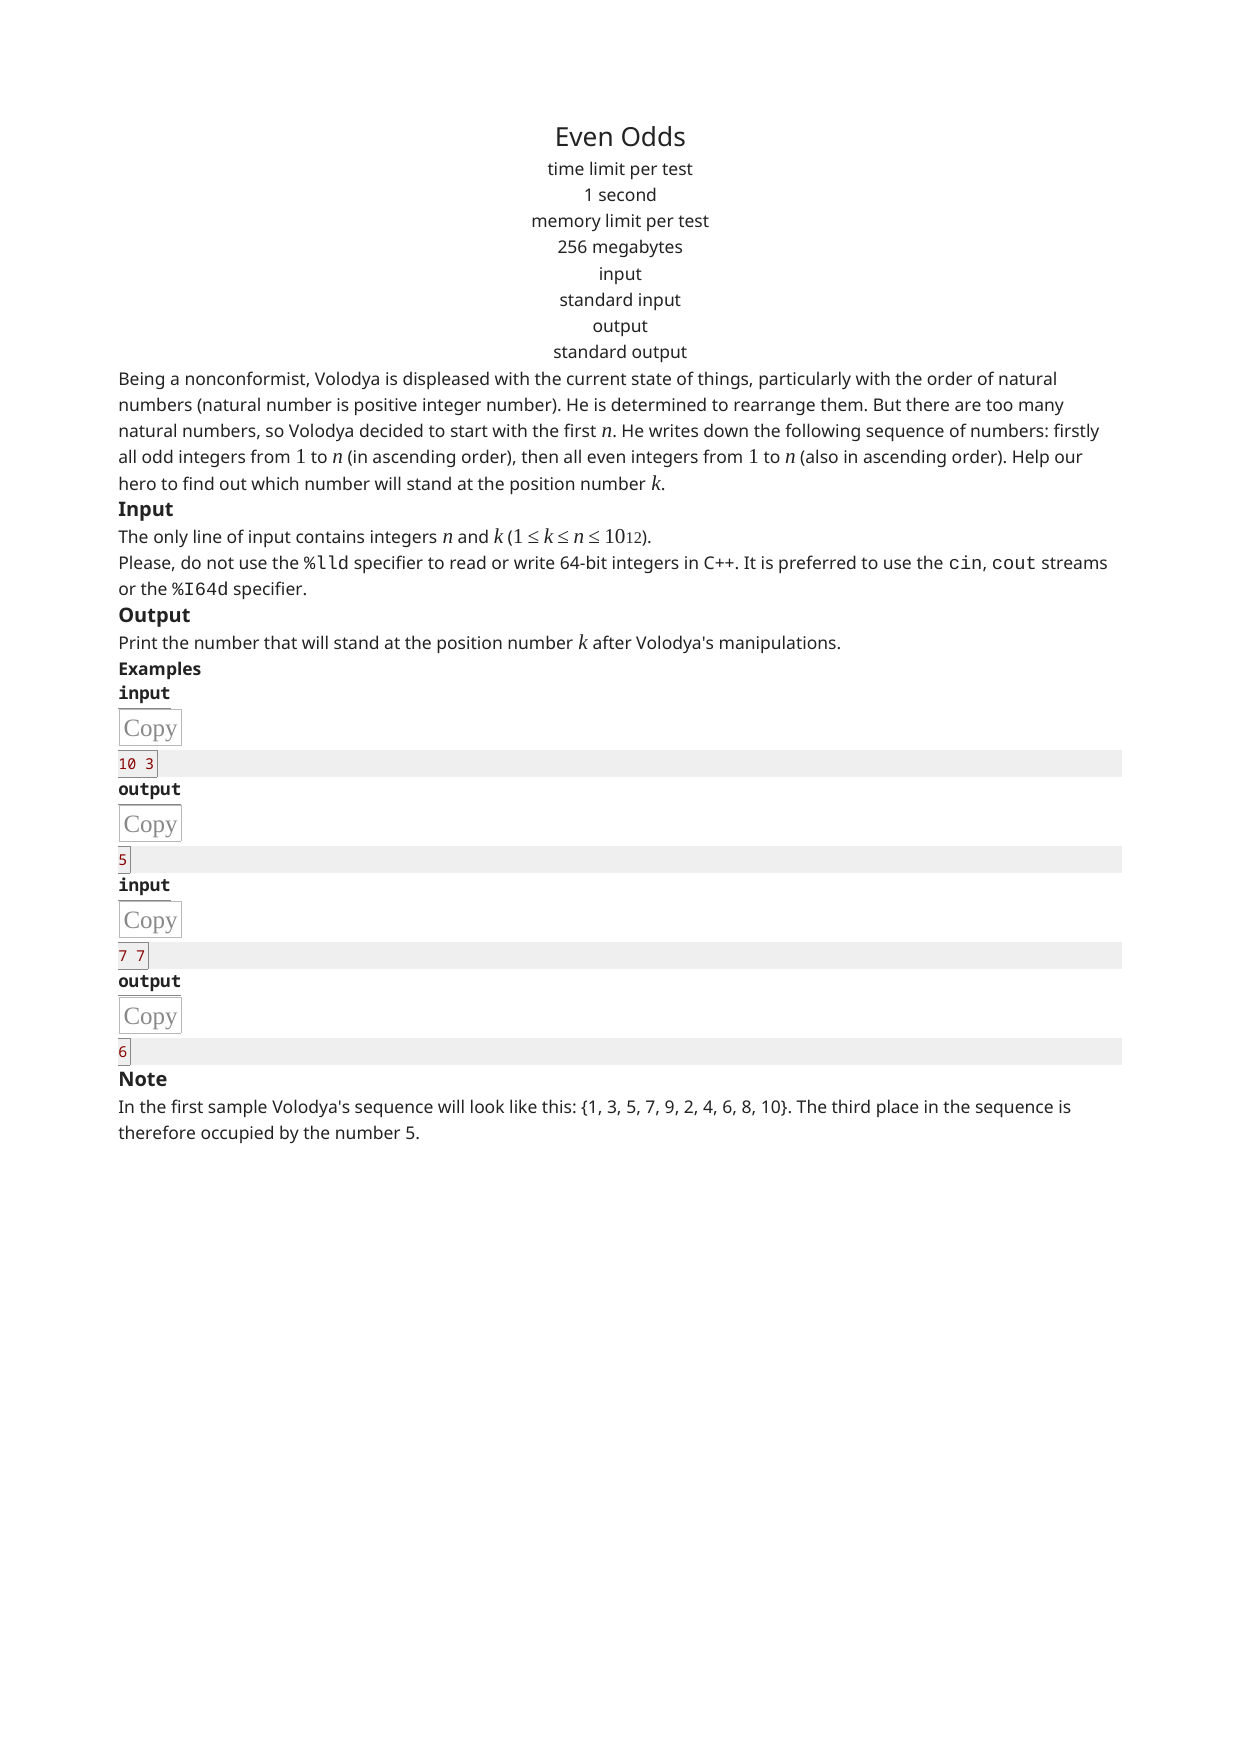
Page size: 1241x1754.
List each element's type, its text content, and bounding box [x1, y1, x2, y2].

text input [118, 259, 1122, 285]
text input [118, 681, 1122, 708]
text [131, 1038, 1122, 1065]
text 256 megabytes [118, 233, 1122, 259]
text Copy [120, 806, 181, 841]
text output [118, 969, 1122, 996]
text The only line of input contains integers n and k (1 ≤ k ≤ n ≤ 1012). [118, 522, 1122, 549]
text [182, 709, 1121, 746]
text Examples [118, 655, 1122, 681]
text standard input [118, 285, 1122, 311]
text memory limit per test [118, 206, 1122, 233]
text Note [118, 1065, 1122, 1092]
text standard output [118, 338, 1122, 364]
text Even Odds [118, 118, 1122, 154]
text [182, 997, 1121, 1033]
text Input [118, 495, 1122, 522]
text [158, 750, 1122, 777]
text [182, 901, 1121, 937]
text 7 7 [118, 943, 148, 969]
text output [118, 777, 1122, 804]
text 5 [118, 847, 130, 873]
text In the first sample Volodya's sequence will look like this: {1, 3, 5, 7, 9, 2, 4, 6, 8, 10}. The third place in the sequence is therefore occupied by the number 5. [118, 1092, 1122, 1144]
text Output [118, 601, 1122, 628]
text [182, 805, 1121, 841]
text 6 [118, 1039, 130, 1065]
text 10 3 [118, 751, 157, 777]
text Copy [120, 710, 181, 745]
text output [118, 311, 1122, 338]
text [149, 942, 1122, 969]
text Being a nonconformist, Volodya is displeased with the current state of things, particularly with the order of natural numbers (natural number is positive integer number). He is determined to rearrange them. But there are too many natural numbers, so Volodya decided to start with the first n. He writes down the following sequence of numbers: firstly all odd integers from 1 to n (in ascending order), then all even integers from 1 to n (also in ascending order). Help our hero to find out which number will stand at the position number k. [118, 364, 1122, 495]
text Copy [120, 998, 181, 1033]
text Print the number that will stand at the position number k after Volodya's manipulations. [118, 628, 1122, 655]
text [131, 846, 1122, 873]
text Please, do not use the %lld specifier to read or write 64-bit integers in C++. It is preferred to use the cin, cout streams or the %I64d specifier. [118, 549, 1122, 601]
text input [118, 873, 1122, 900]
text Copy [120, 902, 181, 937]
text time limit per test [118, 154, 1122, 180]
text 1 second [118, 180, 1122, 206]
